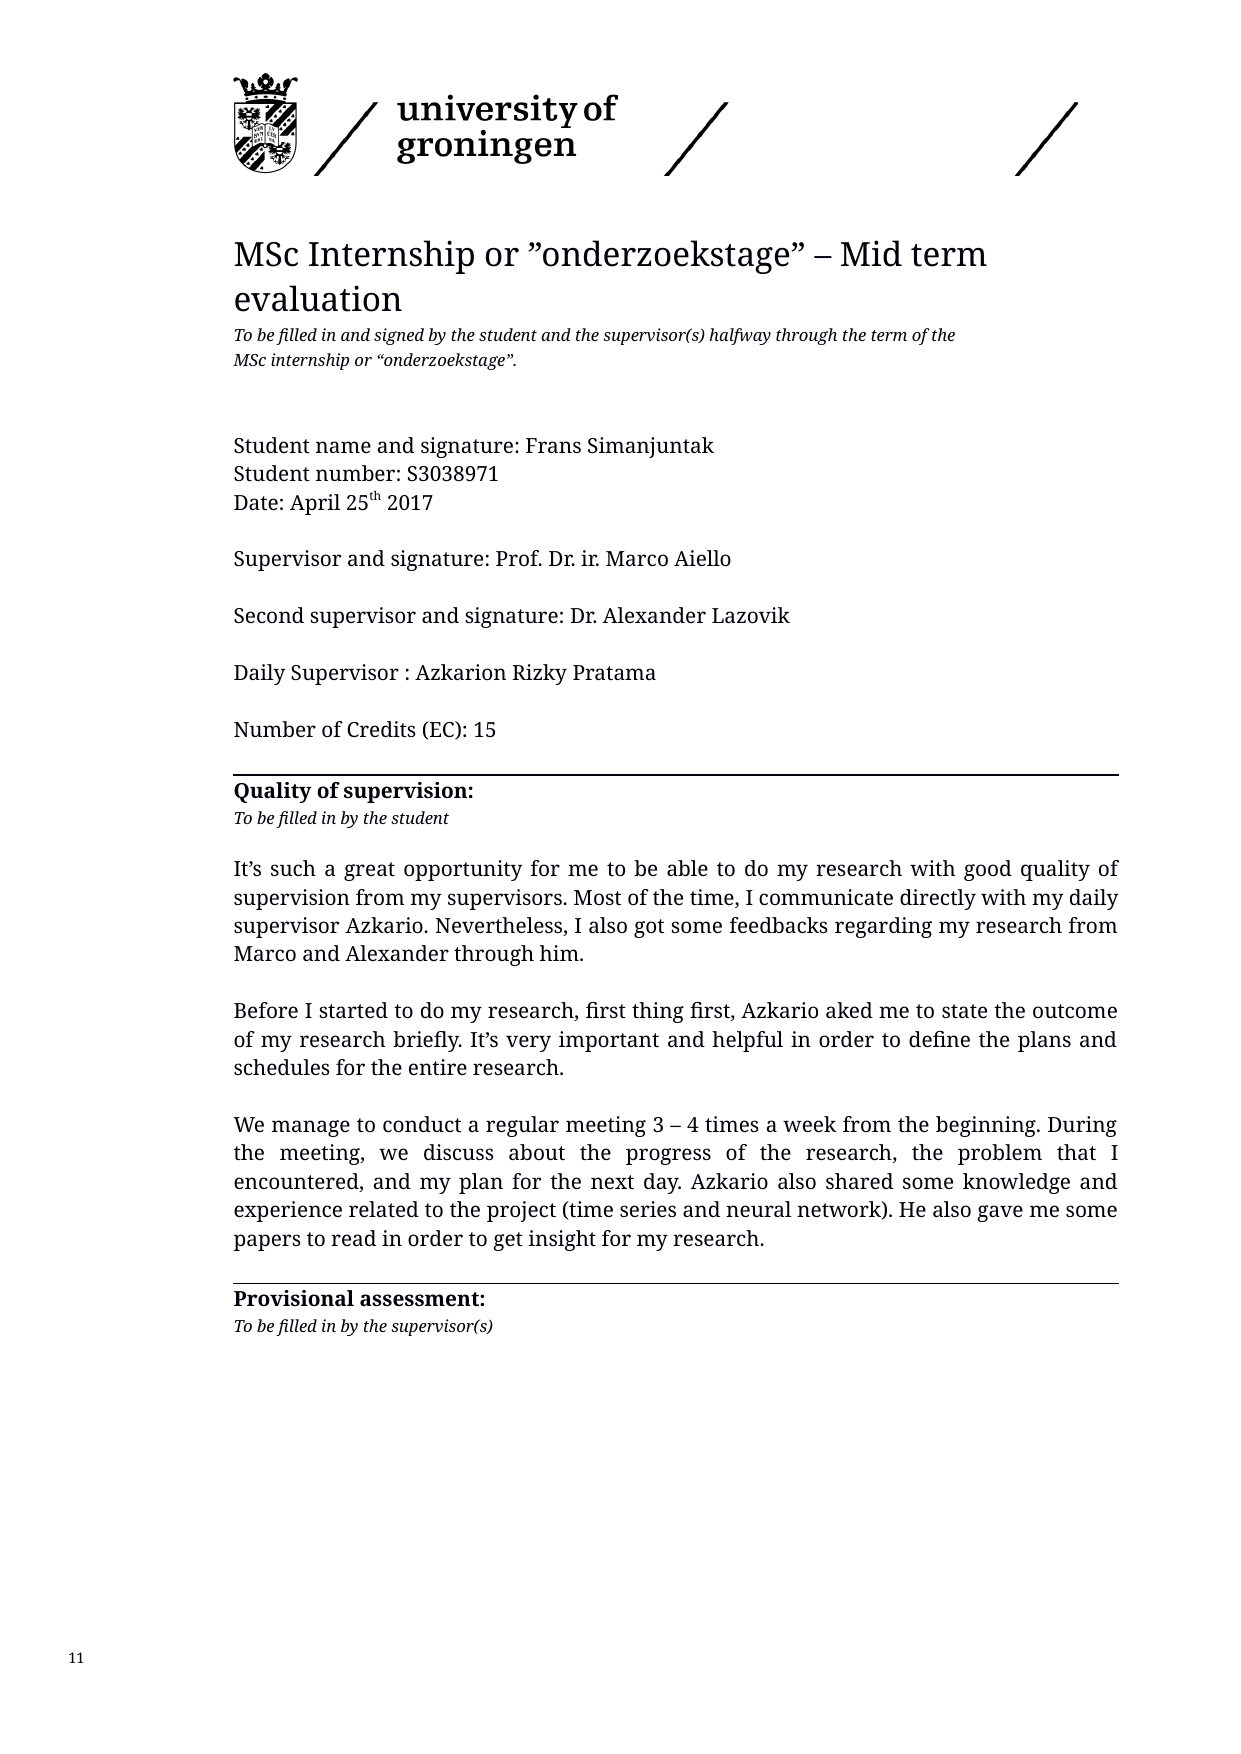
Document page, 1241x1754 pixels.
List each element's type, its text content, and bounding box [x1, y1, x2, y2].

text To be filled in by the student [233, 804, 1119, 829]
text Number of Credits (EC): 15 [233, 715, 1119, 744]
text Student name and signature: Frans Simanjuntak [233, 431, 1119, 459]
text Second supervisor and signature: Dr. Alexander Lazovik [233, 601, 1119, 630]
text To be filled in by the supervisor(s) [233, 1313, 1119, 1338]
text It’s such a great opportunity for me to be able to do my research with good quality of supervision from my supervisors. Most of the time, I communicate directly with my daily supervisor Azkario. Nevertheless, I also got some feedbacks regarding my research from Marco and Alexander through him. [233, 854, 1119, 968]
picture [233, 73, 1079, 176]
text To be filled in and signed by the student and the supervisor(s) halfway through the term of the [233, 321, 1119, 346]
text Provisional assessment: [233, 1284, 1119, 1313]
text Date: April 25th 2017 [233, 488, 1119, 516]
text Student number: S3038971 [233, 459, 1119, 488]
text Quality of supervision: [233, 776, 1119, 804]
text Before I started to do my research, first thing first, Azkario aked me to state the outcome of my research briefly. It’s very important and helpful in order to define the plans and schedules for the entire research. [233, 996, 1119, 1082]
text Daily Supervisor : Azkarion Rizky Pratama [233, 658, 1119, 687]
text We manage to conduct a regular meeting 3 – 4 times a week from the beginning. During the meeting, we discuss about the progress of the research, the problem that I encountered, and my plan for the next day. Azkario also shared some knowledge and experience related to the project (time series and neural network). He also gave me some papers to read in order to get insight for my research. [233, 1110, 1119, 1252]
text Supervisor and signature: Prof. Dr. ir. Marco Aiello [233, 544, 1119, 573]
text MSc Internship or ”onderzoekstage” – Mid term evaluation [233, 230, 1119, 321]
text MSc internship or “onderzoekstage”. [233, 346, 1119, 371]
